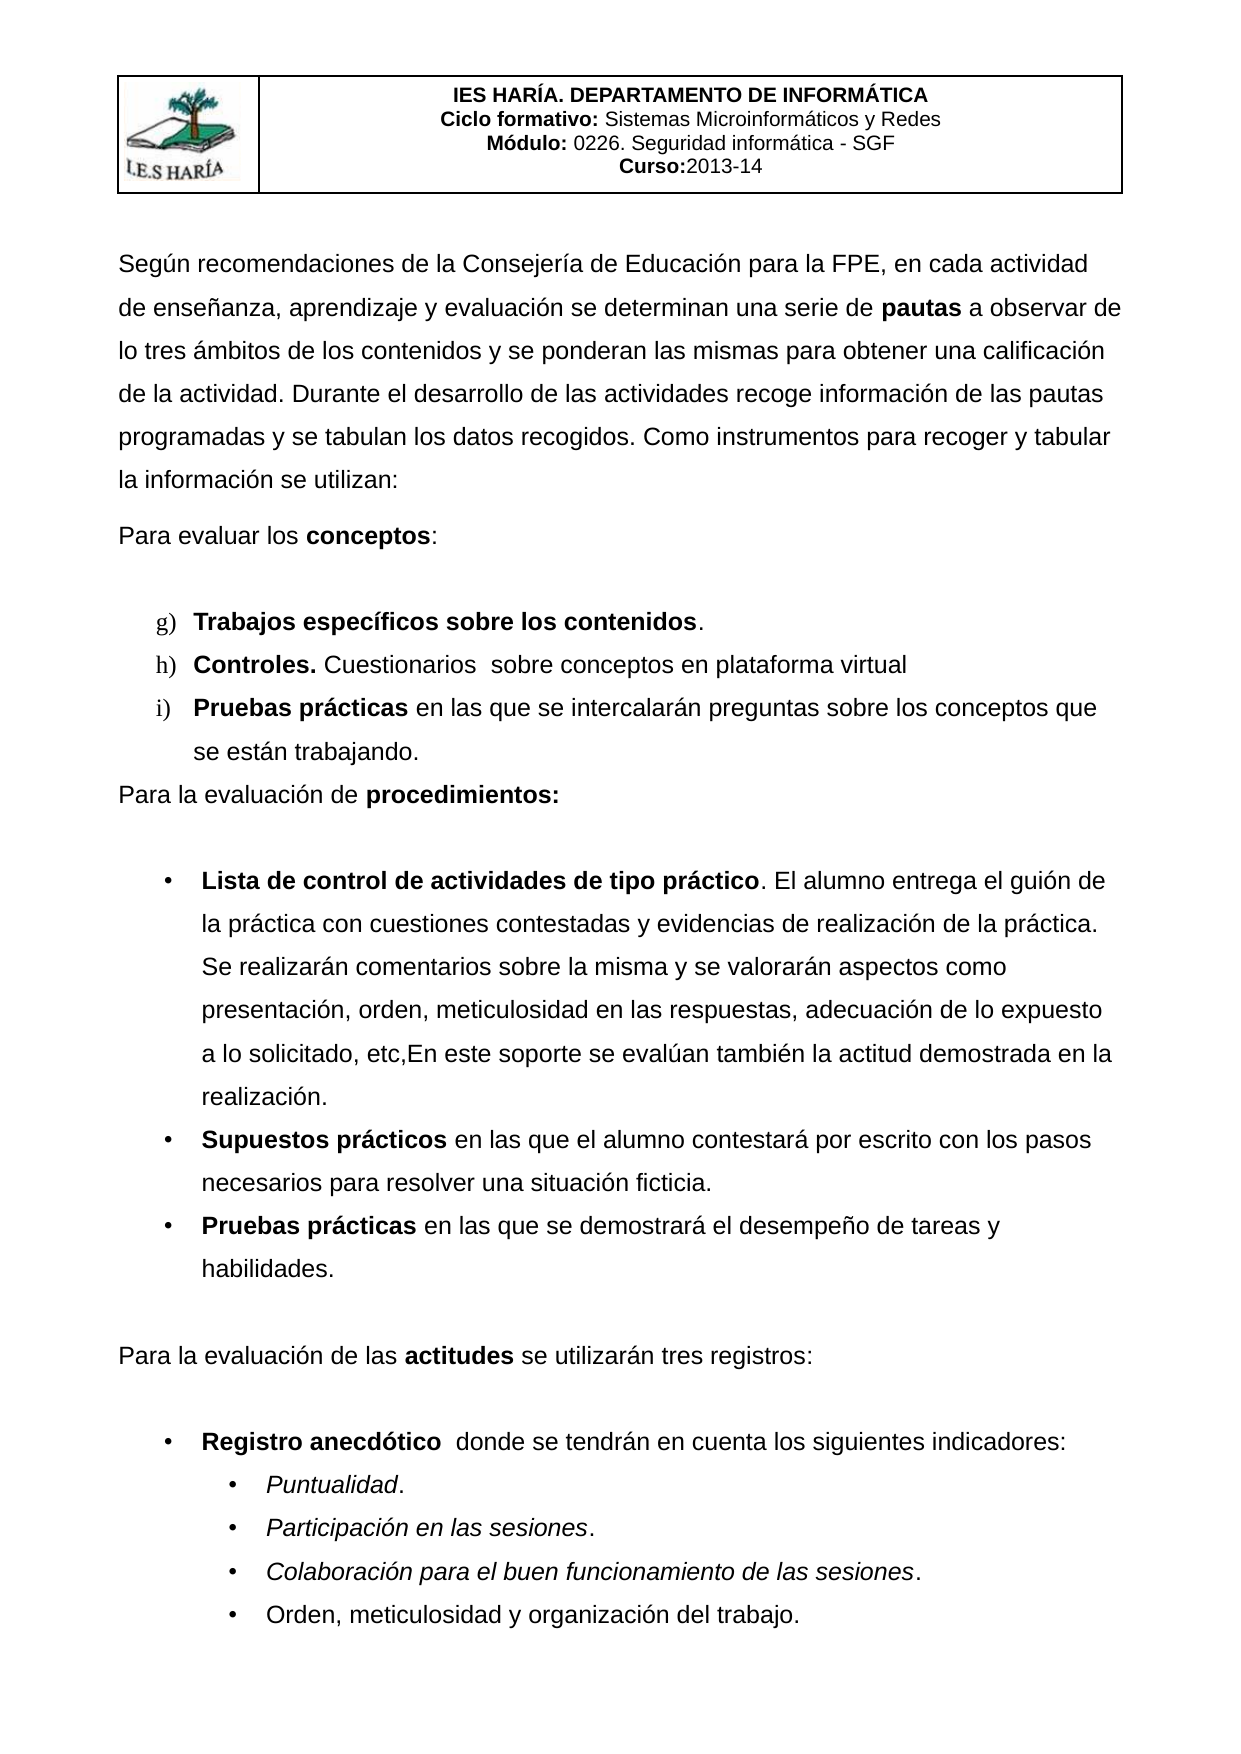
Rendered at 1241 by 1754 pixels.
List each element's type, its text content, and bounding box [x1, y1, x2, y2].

list Supuestos prácticos en las que el alumno contestará por escrito con los pasos necesarios para resolver una situación ficticia. [164, 1125, 1122, 1197]
text Para la evaluación de las actitudes se utilizarán tres registros: [118, 1341, 1122, 1369]
text Para evaluar los conceptos: [118, 521, 1122, 549]
list Orden, meticulosidad y organización del trabajo. [228, 1600, 1122, 1629]
picture [123, 82, 241, 181]
list Participación en las sesiones. [228, 1513, 1122, 1542]
list Trabajos específicos sobre los contenidos. [156, 607, 1122, 636]
text Para la evaluación de procedimientos: [118, 780, 1122, 808]
list Colaboración para el buen funcionamiento de las sesiones. [228, 1557, 1122, 1586]
list Lista de control de actividades de tipo práctico. El alumno entrega el guión de la práctica con cuestiones contestadas y evidencias de realización de la práctica. Se realizarán comentarios sobre la misma y se valorarán aspectos como presentación, orden, meticulosidad en las respuestas, adecuación de lo expuesto a lo solicitado, etc,En este soporte se evalúan también la actitud demostrada en la realización. [164, 866, 1122, 1111]
list Pruebas prácticas en las que se demostrará el desempeño de tareas y habilidades. [164, 1211, 1122, 1283]
list Puntualidad. [228, 1470, 1122, 1499]
list Registro anecdótico donde se tendrán en cuenta los siguientes indicadores: [164, 1427, 1122, 1456]
list Controles. Cuestionarios sobre conceptos en plataforma virtual [156, 650, 1122, 679]
list Pruebas prácticas en las que se intercalarán preguntas sobre los conceptos que se están trabajando. [156, 693, 1122, 765]
text Según recomendaciones de la Consejería de Educación para la FPE, en cada actividad de enseñanza, aprendizaje y evaluación se determinan una serie de pautas a observar de lo tres ámbitos de los contenidos y se ponderan las mismas para obtener una calificación de la actividad. Durante el desarrollo de las actividades recoge información de las pautas programadas y se tabulan los datos recogidos. Como instrumentos para recoger y tabular la información se utilizan: [118, 249, 1122, 494]
